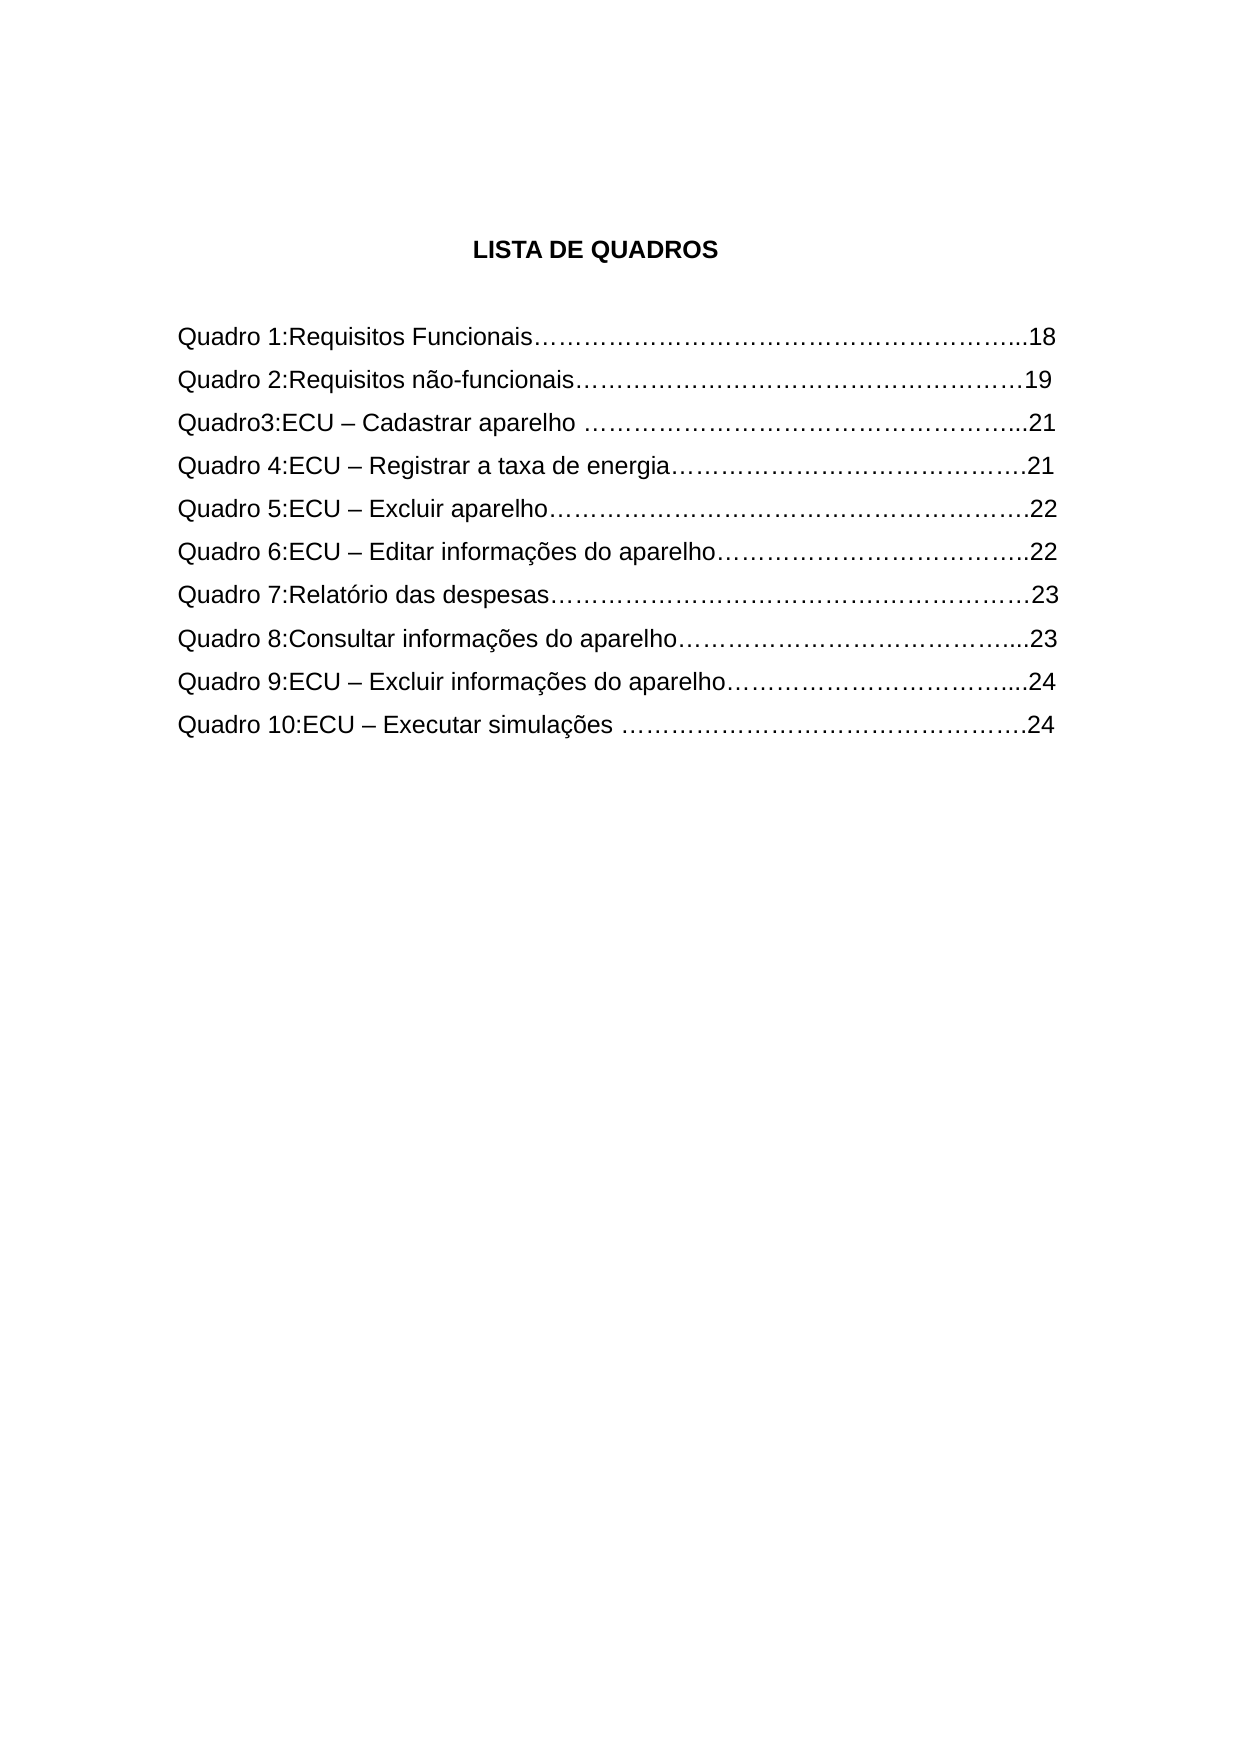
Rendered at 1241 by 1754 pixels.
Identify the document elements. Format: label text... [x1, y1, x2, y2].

text Quadro 5:ECU – Excluir aparelho………………………………………………….22 [177, 494, 1122, 523]
text Quadro 9:ECU – Excluir informações do aparelho……………………………....24 [177, 667, 1122, 695]
text Quadro 6:ECU – Editar informações do aparelho………………………………..22 [177, 537, 1122, 566]
text Quadro 8:Consultar informações do aparelho…………………………………....23 [177, 623, 1122, 652]
text LISTA DE QUADROS [177, 235, 1122, 264]
text Quadro 7:Relatório das despesas………………………………….………………23 [177, 580, 1122, 609]
text Quadro 1:Requisitos Funcionais…………………………………………………...18 [177, 322, 1122, 350]
text Quadro3:ECU – Cadastrar aparelho ……………………………………………...21 [177, 408, 1122, 437]
text Quadro 4:ECU – Registrar a taxa de energia…………………………………….21 [177, 451, 1122, 480]
text Quadro 2:Requisitos não-funcionais………………………………………………19 [177, 365, 1122, 393]
text Quadro 10:ECU – Executar simulações ………………………………………….24 [177, 710, 1122, 738]
